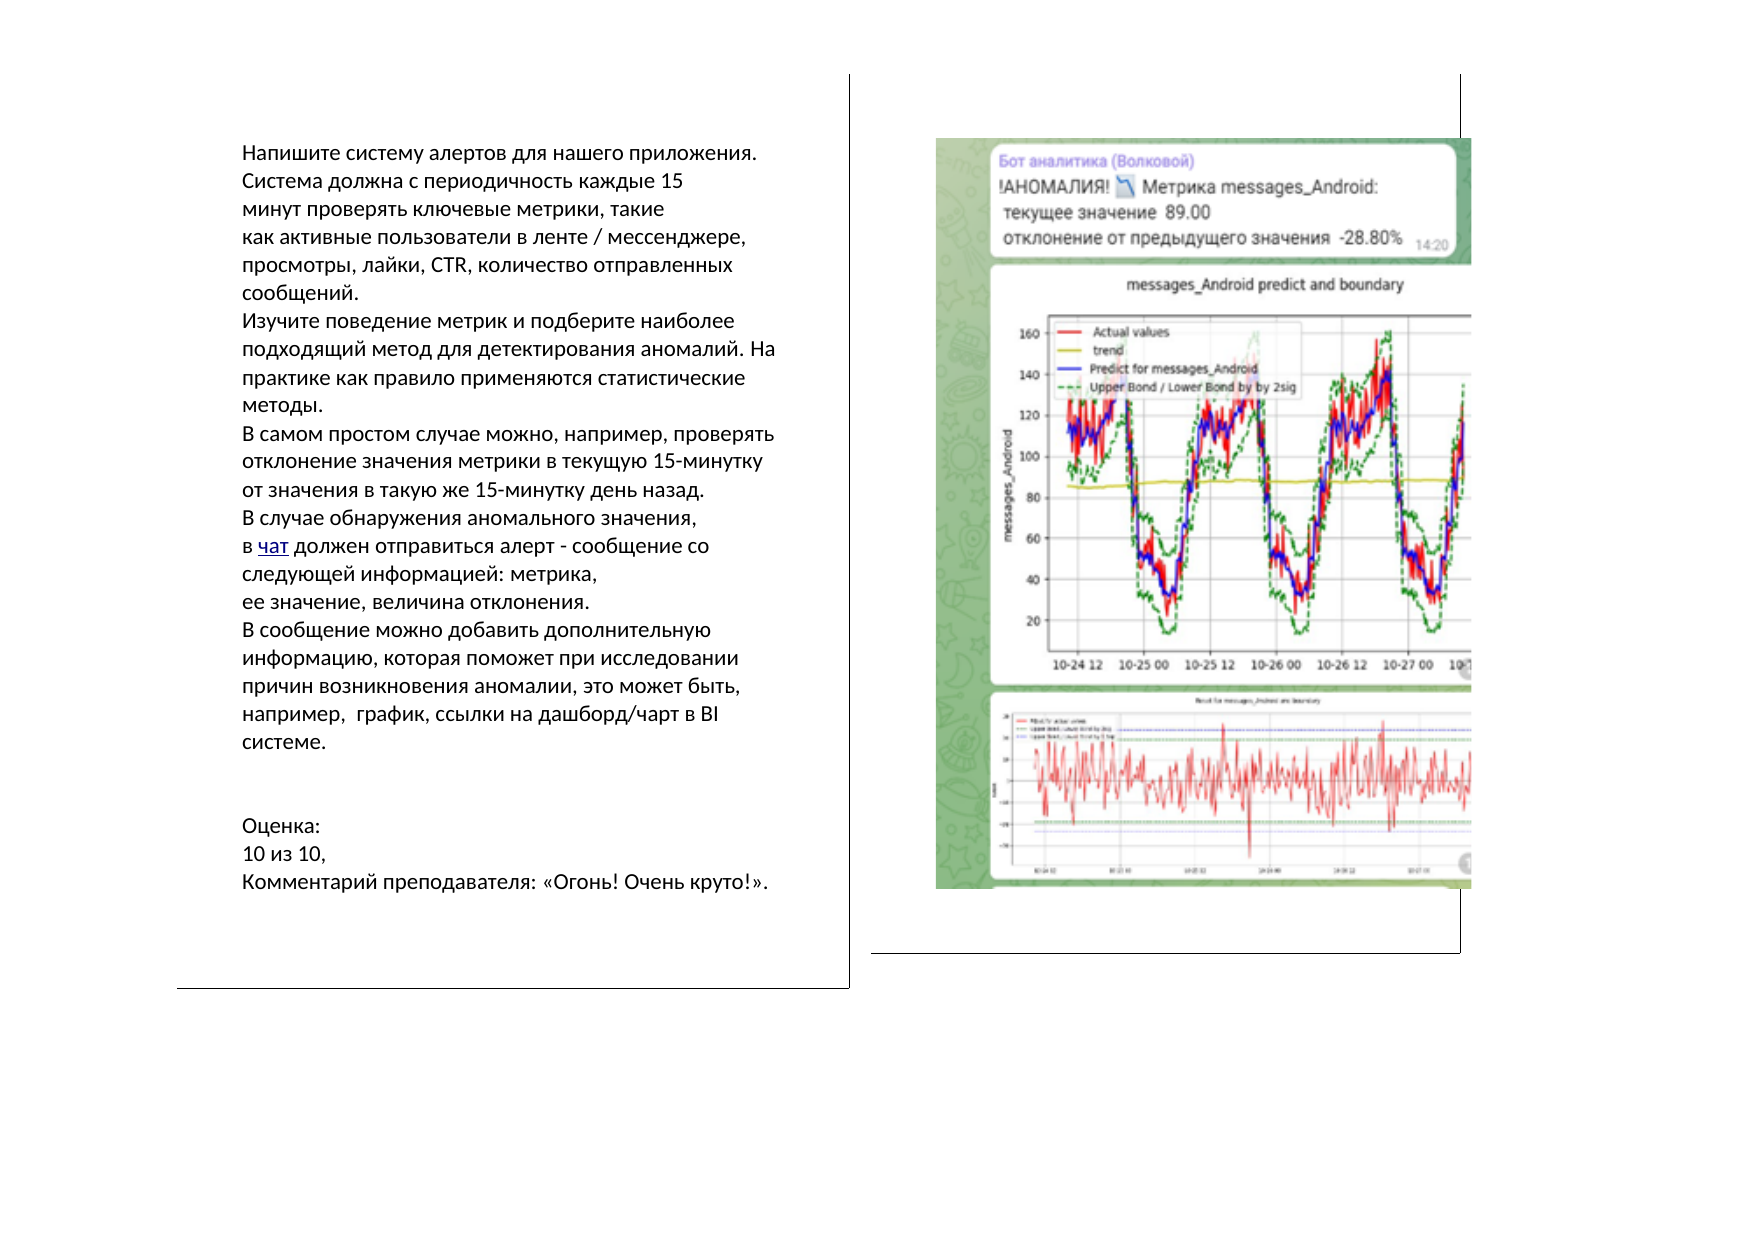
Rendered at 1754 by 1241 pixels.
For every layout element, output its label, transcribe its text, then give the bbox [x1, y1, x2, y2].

table_cell [1461, 74, 1472, 138]
table_cell Напишите систему алертов для нашего приложения. Система должна с периодичность каждые 15 минут проверять ключевые метрики, такие как активные пользователи в ленте / мессенджере, просмотры, лайки, CTR, количество отправленных сообщений. Изучите поведение метрик и подберите наиболее подходящий метод для детектирования аномалий. На практике как правило применяются статистические методы. В самом простом случае можно, например, проверять отклонение значения метрики в текущую 15-минутку от значения в такую же 15-минутку день назад. В случае обнаружения аномального значения, в чат должен отправиться алерт - сообщение со следующей информацией: метрика, ее значение, величина отклонения. В сообщение можно добавить дополнительную информацию, которая поможет при исследовании причин возникновения аномалии, это может быть, например, график, ссылки на дашборд/чарт в BI системе. Оценка: 10 из 10, Комментарий преподавателя: «Огонь! Очень круто!». [166, 74, 849, 988]
table_cell [860, 74, 1472, 988]
